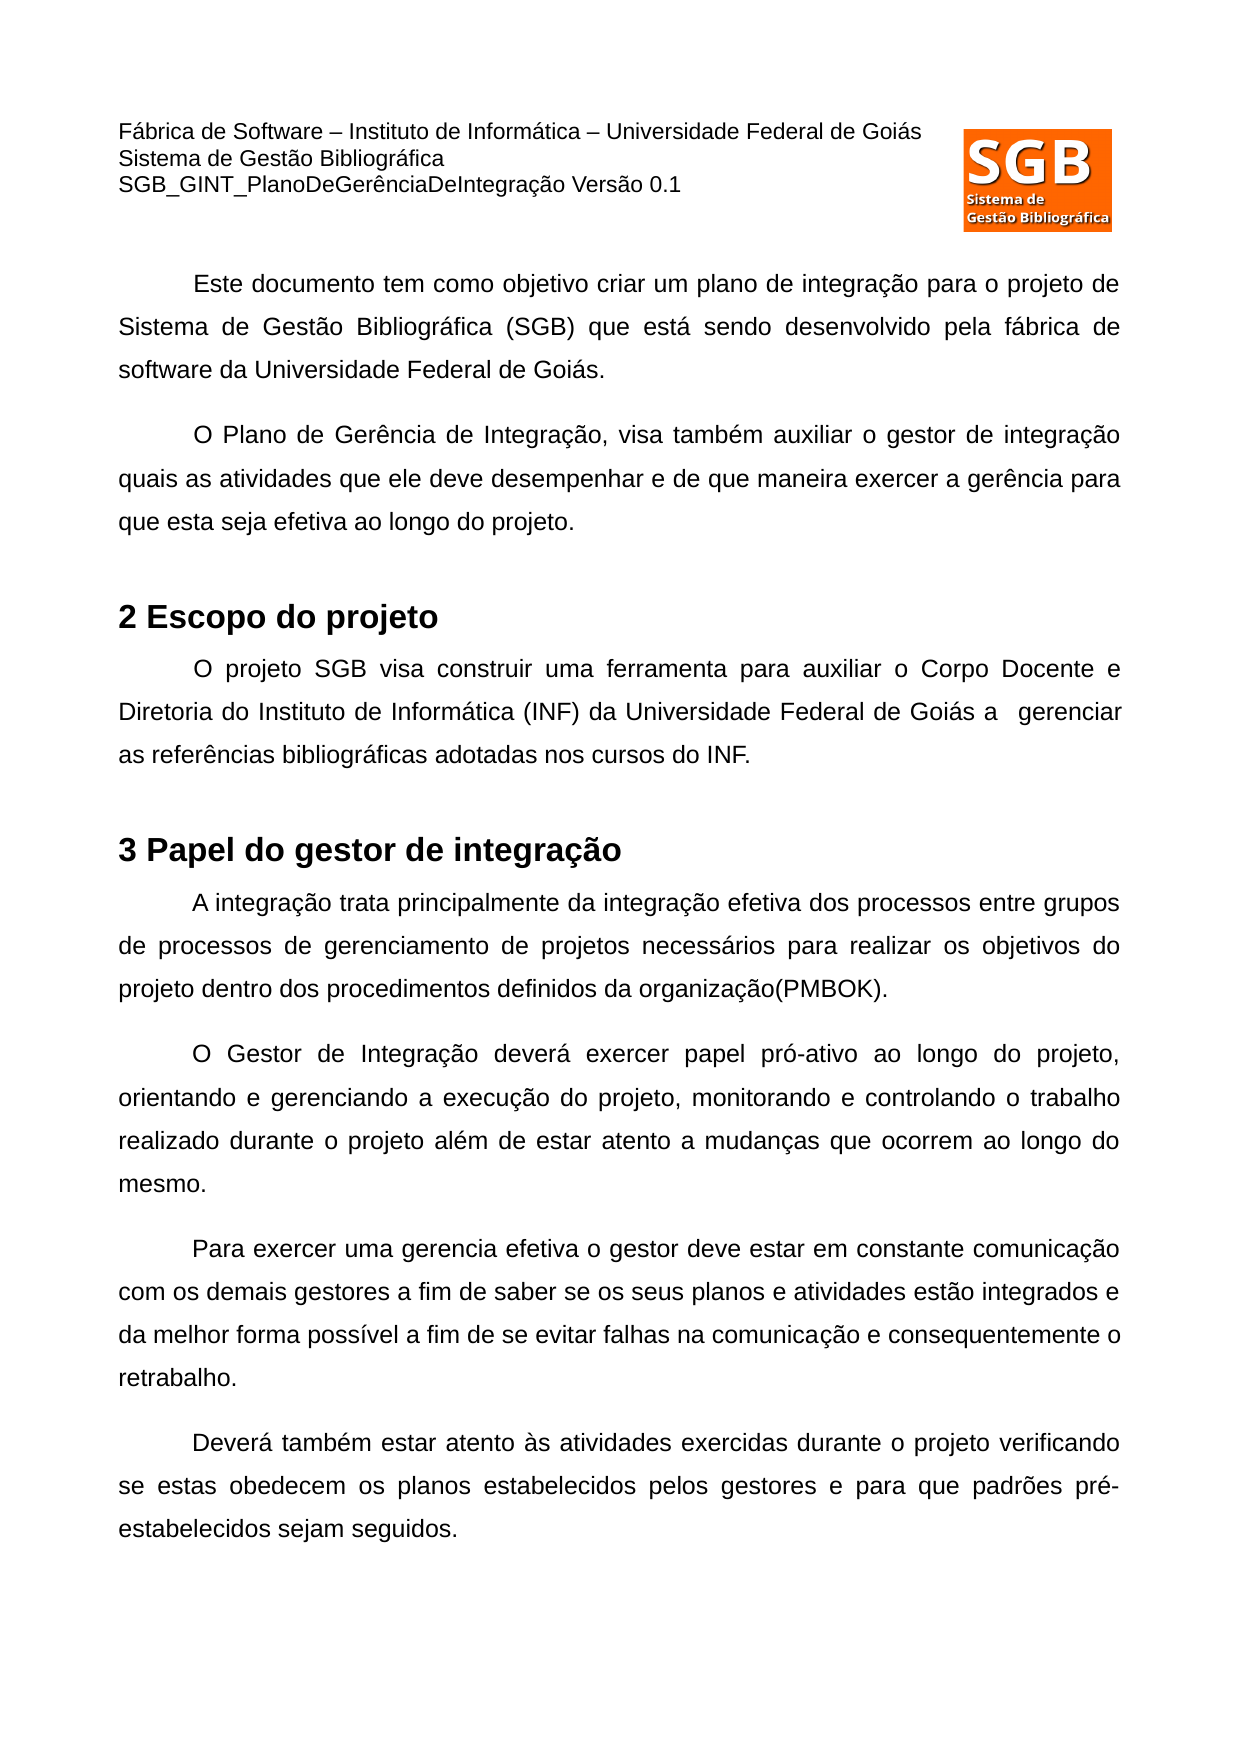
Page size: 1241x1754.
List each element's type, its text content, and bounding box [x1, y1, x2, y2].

text O Gestor de Integração deverá exercer papel pró-ativo ao longo do projeto, orientando e gerenciando a execução do projeto, monitorando e controlando o trabalho realizado durante o projeto além de estar atento a mudanças que ocorrem ao longo do mesmo. [118, 1039, 1122, 1197]
subtitle 2 Escopo do projeto [118, 597, 1122, 635]
text A integração trata principalmente da integração efetiva dos processos entre grupos de processos de gerenciamento de projetos necessários para realizar os objetivos do projeto dentro dos procedimentos definidos da organização(PMBOK). [118, 888, 1122, 1003]
subtitle 3 Papel do gestor de integração [118, 831, 1122, 869]
text Este documento tem como objetivo criar um plano de integração para o projeto de Sistema de Gestão Bibliográfica (SGB) que está sendo desenvolvido pela fábrica de software da Universidade Federal de Goiás. [118, 269, 1122, 384]
text O Plano de Gerência de Integração, visa também auxiliar o gestor de integração quais as atividades que ele deve desempenhar e de que maneira exercer a gerência para que esta seja efetiva ao longo do projeto. [118, 420, 1122, 535]
picture [963, 129, 1112, 232]
text Deverá também estar atento às atividades exercidas durante o projeto verificando se estas obedecem os planos estabelecidos pelos gestores e para que padrões pré-estabelecidos sejam seguidos. [118, 1428, 1122, 1543]
text O projeto SGB visa construir uma ferramenta para auxiliar o Corpo Docente e Diretoria do Instituto de Informática (INF) da Universidade Federal de Goiás a gerenciar as referências bibliográficas adotadas nos cursos do INF. [118, 654, 1122, 769]
text Para exercer uma gerencia efetiva o gestor deve estar em constante comunicação com os demais gestores a fim de saber se os seus planos e atividades estão integrados e da melhor forma possível a fim de se evitar falhas na comunicação e consequentemente o retrabalho. [118, 1234, 1122, 1392]
